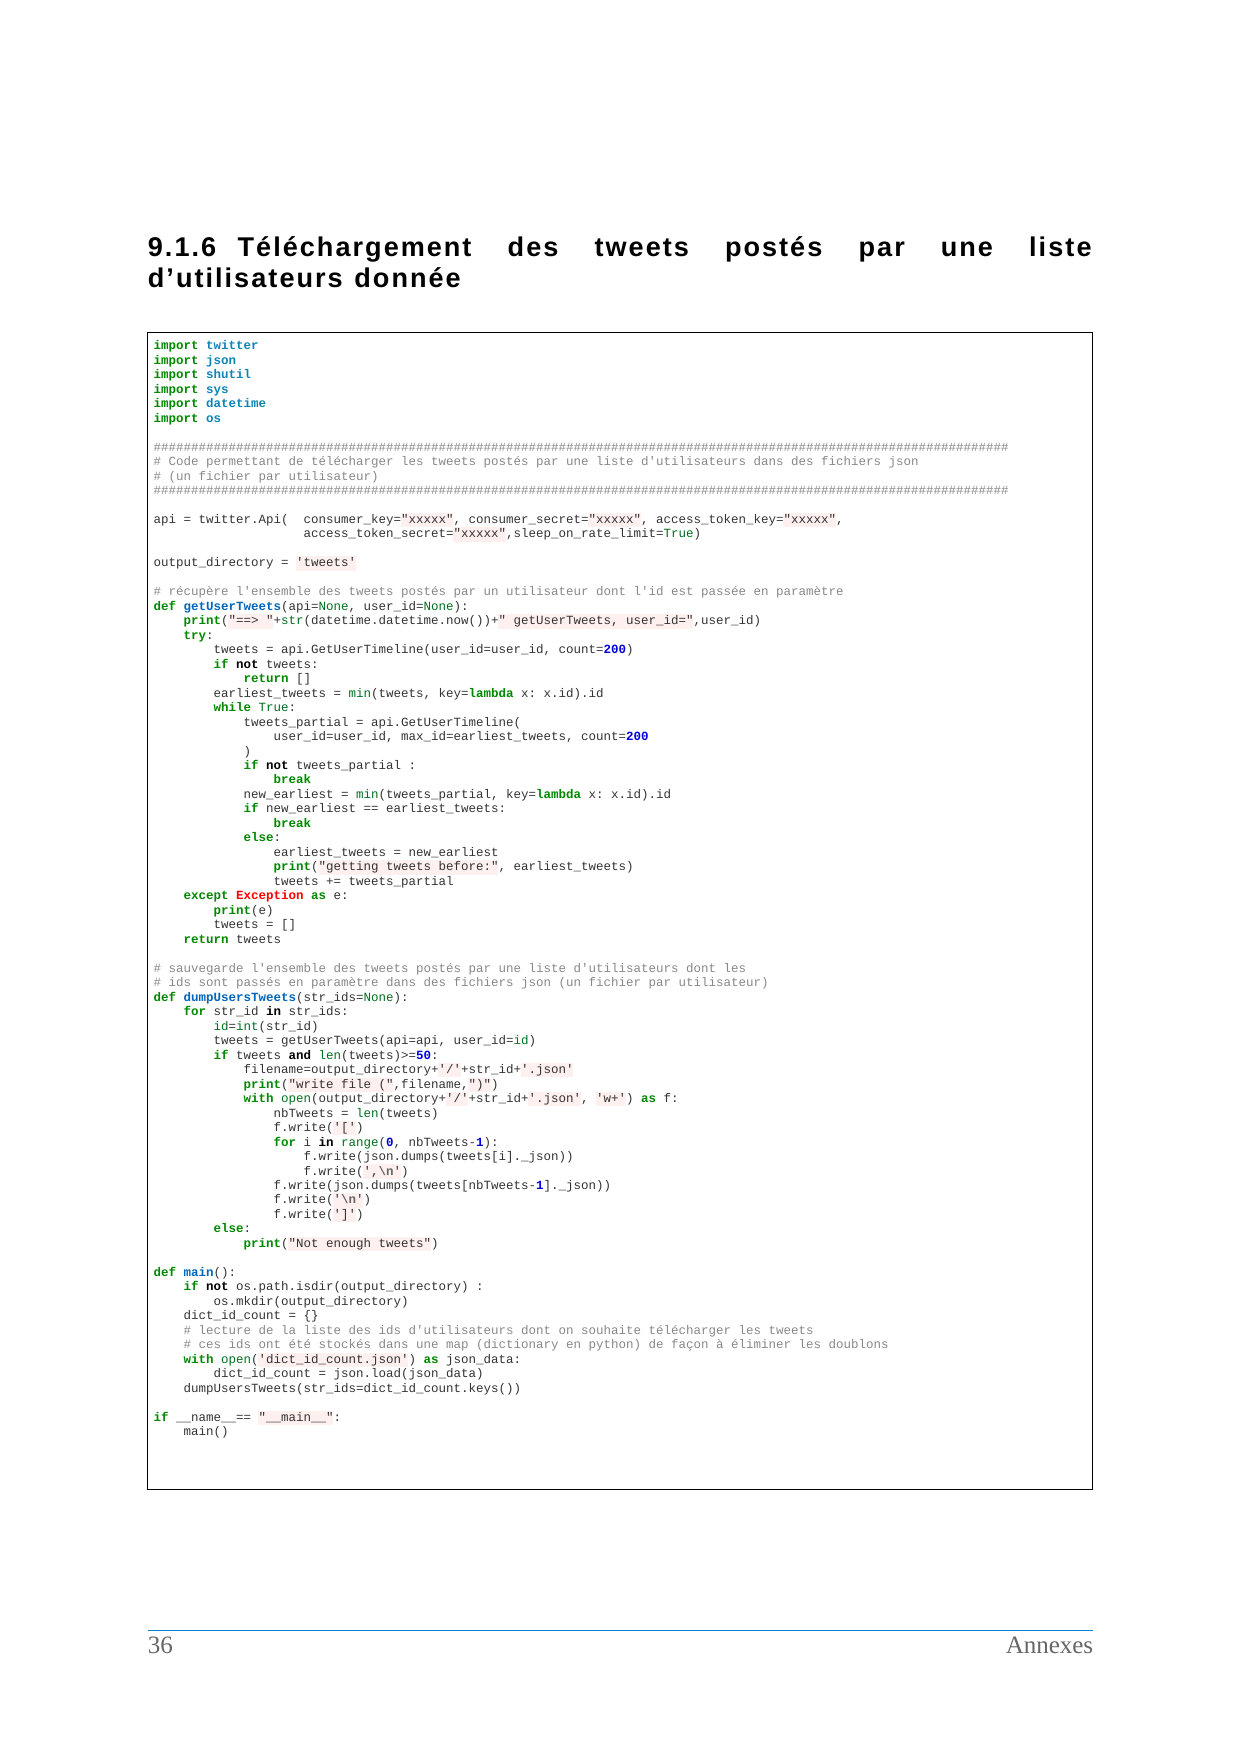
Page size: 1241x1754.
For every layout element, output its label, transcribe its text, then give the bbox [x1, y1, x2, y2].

table_header import twitter import json import shutil import sys import datetime import os ################################################################################################################## # Code permettant de télécharger les tweets postés par une liste d'utilisateurs dans des fichiers json # (un fichier par utilisateur) ################################################################################################################## api = twitter.Api( consumer_key="xxxxx", consumer_secret="xxxxx", access_token_key="xxxxx", access_token_secret="xxxxx",sleep_on_rate_limit=True) output_directory = 'tweets' # récupère l'ensemble des tweets postés par un utilisateur dont l'id est passée en paramètre def getUserTweets(api=None, user_id=None): print("==> "+str(datetime.datetime.now())+" getUserTweets, user_id=",user_id) try: tweets = api.GetUserTimeline(user_id=user_id, count=200) if not tweets: return [] earliest_tweets = min(tweets, key=lambda x: x.id).id while True: tweets_partial = api.GetUserTimeline( user_id=user_id, max_id=earliest_tweets, count=200 ) if not tweets_partial : break new_earliest = min(tweets_partial, key=lambda x: x.id).id if new_earliest == earliest_tweets: break else: earliest_tweets = new_earliest print("getting tweets before:", earliest_tweets) tweets += tweets_partial except Exception as e: print(e) tweets = [] return tweets # sauvegarde l'ensemble des tweets postés par une liste d'utilisateurs dont les # ids sont passés en paramètre dans des fichiers json (un fichier par utilisateur) def dumpUsersTweets(str_ids=None): for str_id in str_ids: id=int(str_id) tweets = getUserTweets(api=api, user_id=id) if tweets and len(tweets)>=50: filename=output_directory+'/'+str_id+'.json' print("write file (",filename,")") with open(output_directory+'/'+str_id+'.json', 'w+') as f: nbTweets = len(tweets) f.write('[') for i in range(0, nbTweets-1): f.write(json.dumps(tweets[i]._json)) f.write(',\n') f.write(json.dumps(tweets[nbTweets-1]._json)) f.write('\n') f.write(']') else: print("Not enough tweets") def main(): if not os.path.isdir(output_directory) : os.mkdir(output_directory) dict_id_count = {} # lecture de la liste des ids d'utilisateurs dont on souhaite télécharger les tweets # ces ids ont été stockés dans une map (dictionary en python) de façon à éliminer les doublons with open('dict_id_count.json') as json_data: dict_id_count = json.load(json_data) dumpUsersTweets(str_ids=dict_id_count.keys()) if __name__== "__main__": main() [148, 333, 1092, 1489]
subtitle Téléchargement des tweets postés par une liste d’utilisateurs donnée [148, 231, 1093, 293]
